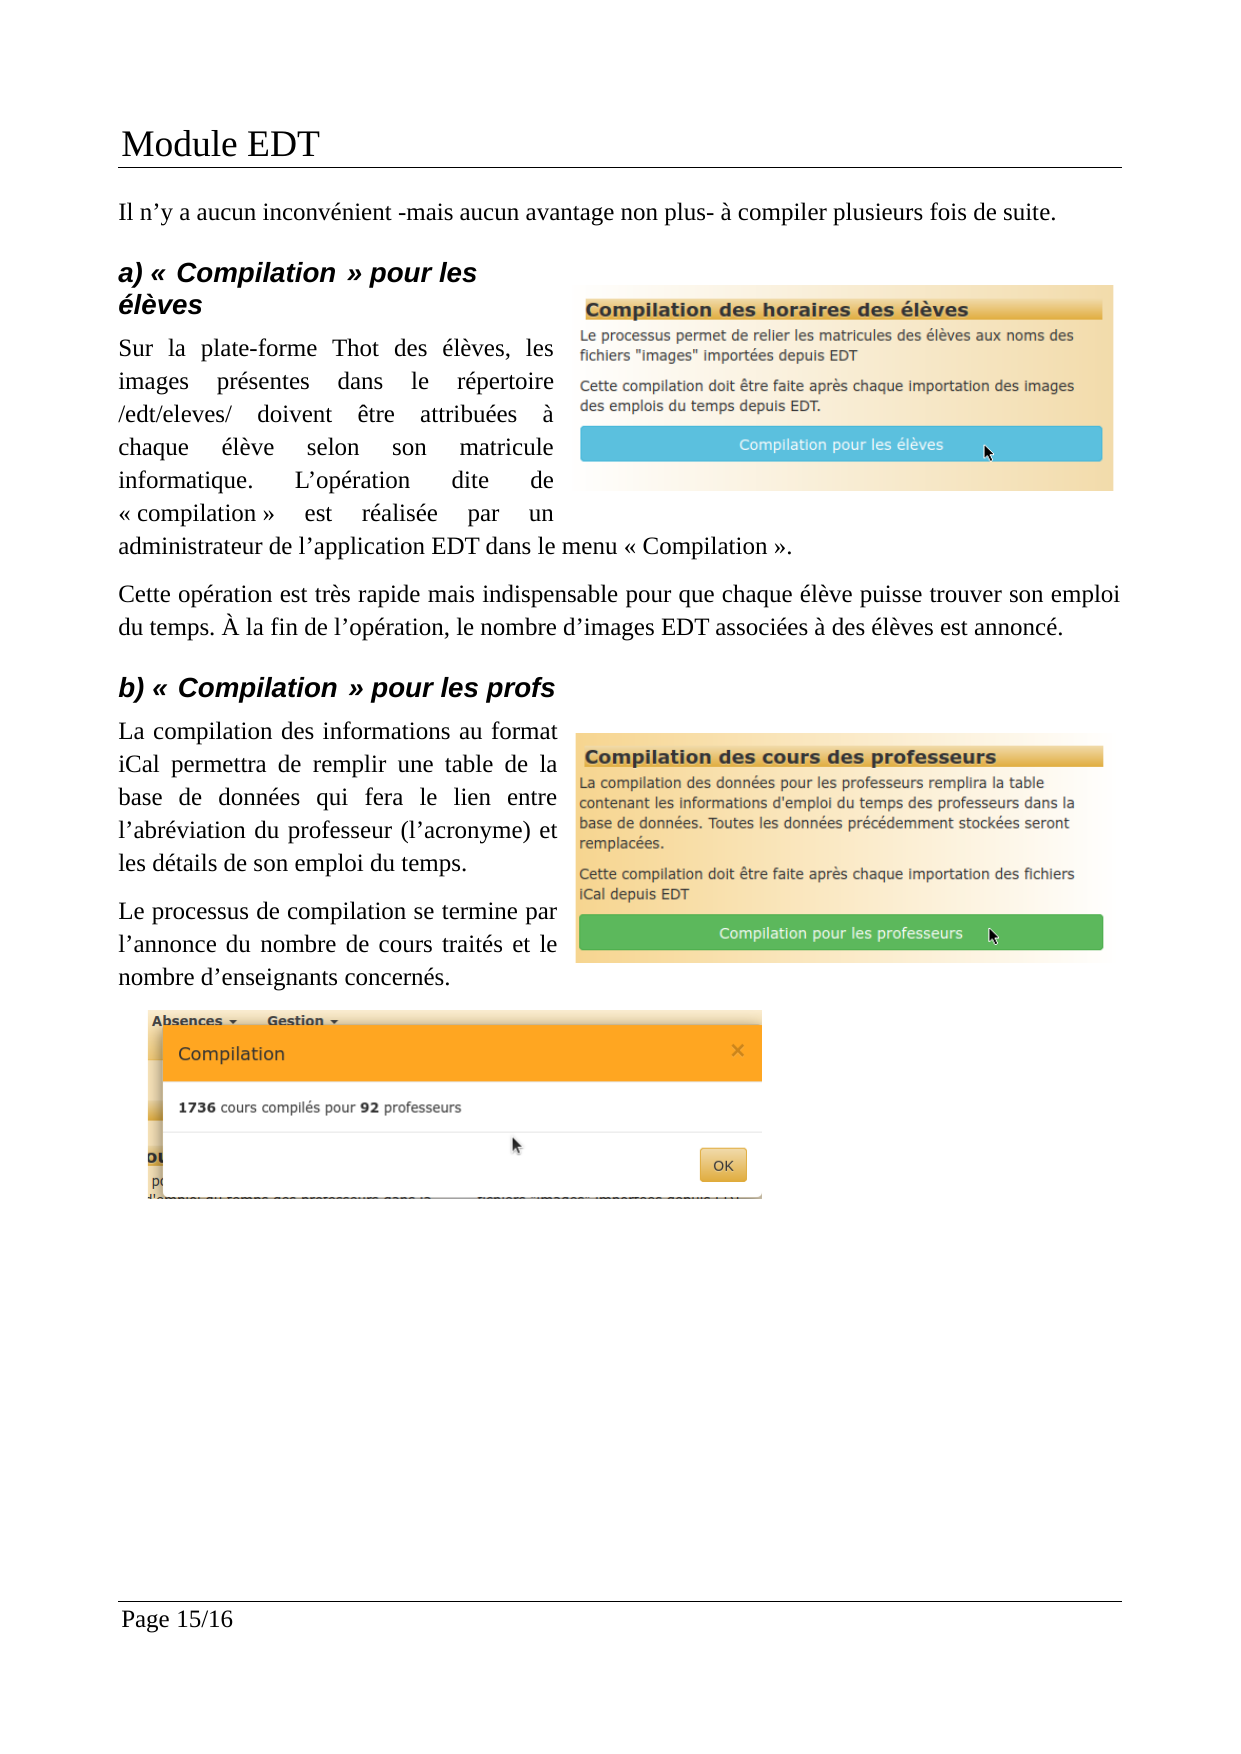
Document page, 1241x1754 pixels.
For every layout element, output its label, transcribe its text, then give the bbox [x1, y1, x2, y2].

text Cette opération est très rapide mais indispensable pour que chaque élève puisse trouver son emploi du temps. À la fin de l’opération, le nombre d’images EDT associées à des élèves est annoncé. [118, 579, 1122, 641]
picture [575, 733, 1116, 963]
picture [572, 285, 1114, 491]
text La compilation des informations au format iCal permettra de remplir une table de la base de données qui fera le lien entre l’abréviation du professeur (l’acronyme) et les détails de son emploi du temps. [118, 716, 1122, 877]
text Le processus de compilation se termine par l’annonce du nombre de cours traités et le nombre d’enseignants concernés. [118, 896, 1122, 991]
picture [147, 1010, 762, 1199]
text Il n’y a aucun inconvénient -mais aucun avantage non plus- à compiler plusieurs fois de suite. [118, 197, 1122, 225]
subtitle « Compilation » pour les élèves [118, 257, 1122, 321]
subtitle « Compilation » pour les profs [118, 672, 1122, 704]
text Sur la plate-forme Thot des élèves, les images présentes dans le répertoire /edt/eleves/ doivent être attribuées à chaque élève selon son matricule informatique. L’opération dite de « compilation » est réalisée par un administrateur de l’application EDT dans le menu « Compilation ». [118, 333, 1122, 560]
